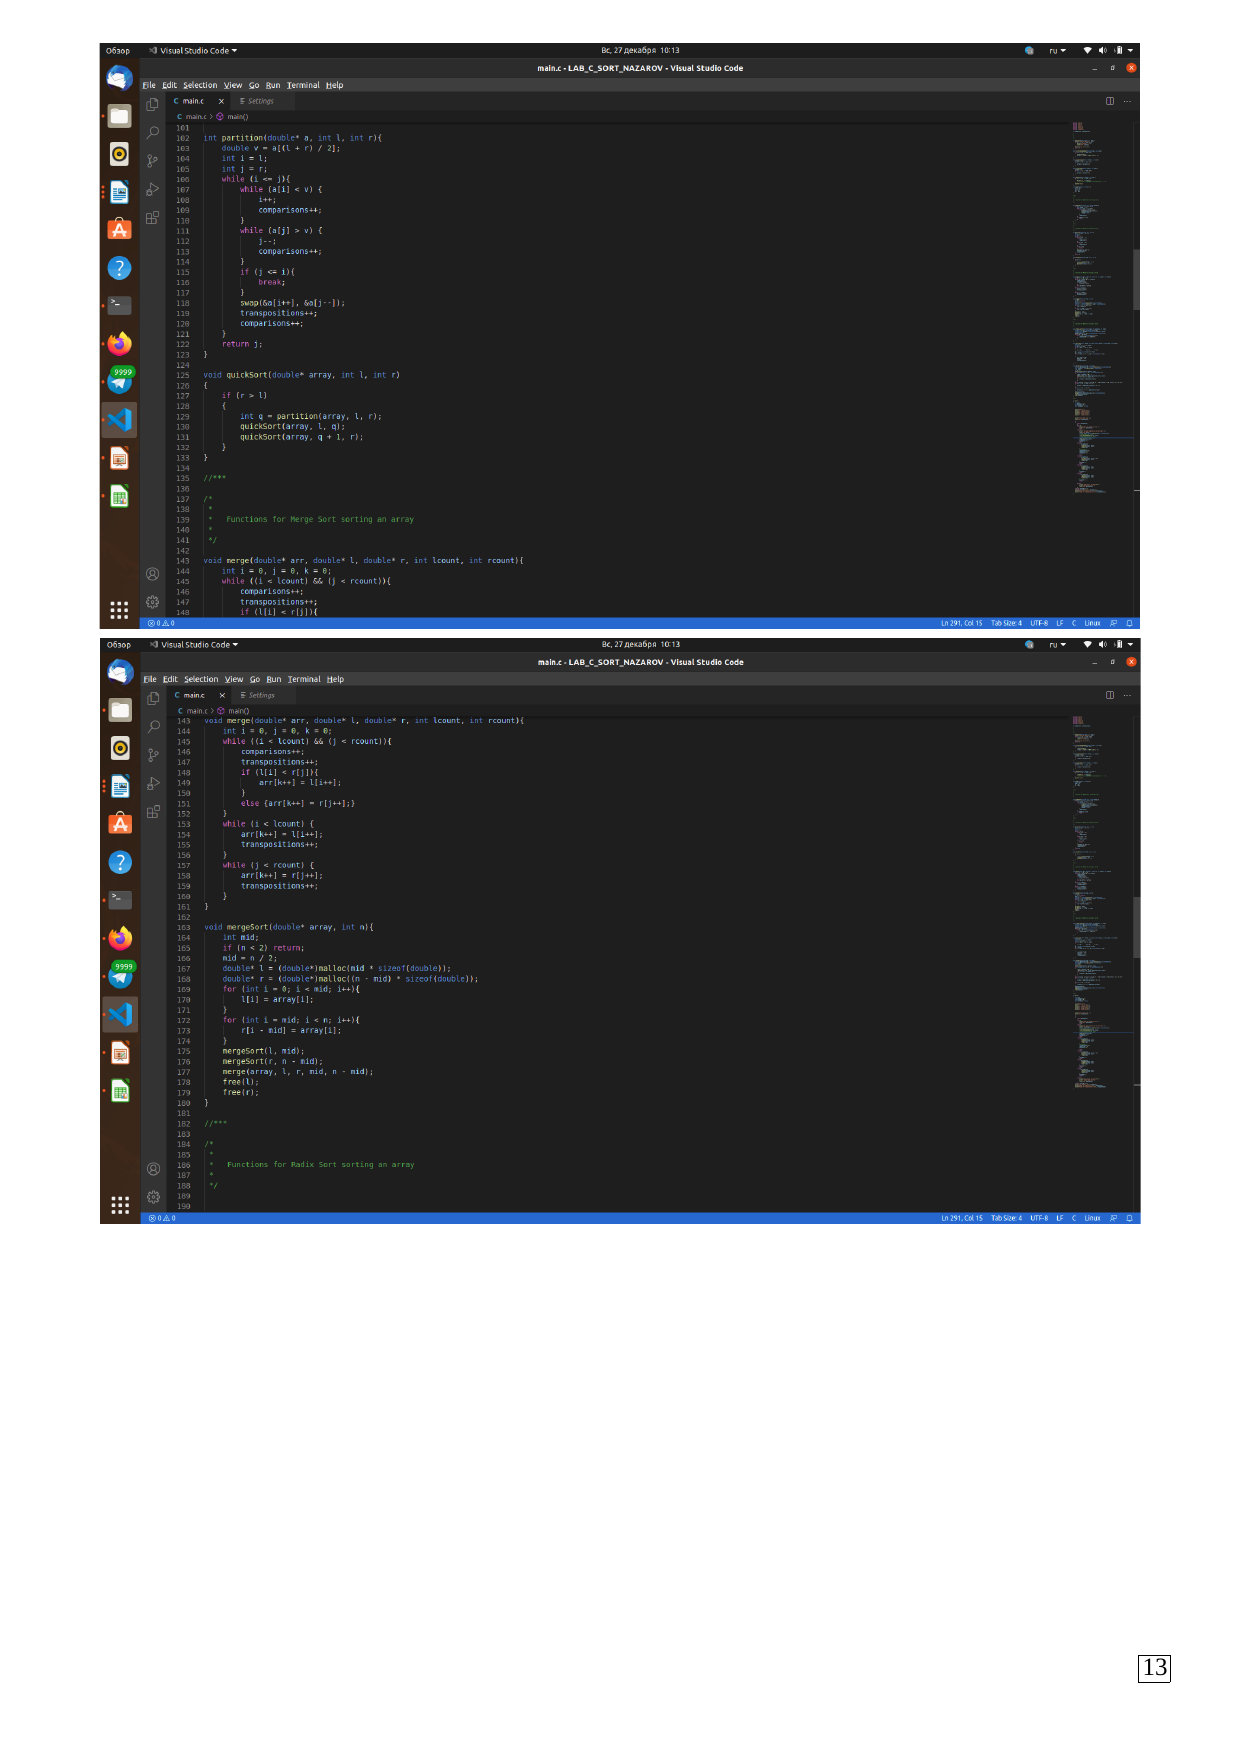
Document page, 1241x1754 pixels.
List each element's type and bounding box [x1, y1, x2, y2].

picture [99, 43, 1140, 629]
picture [100, 638, 1141, 1224]
